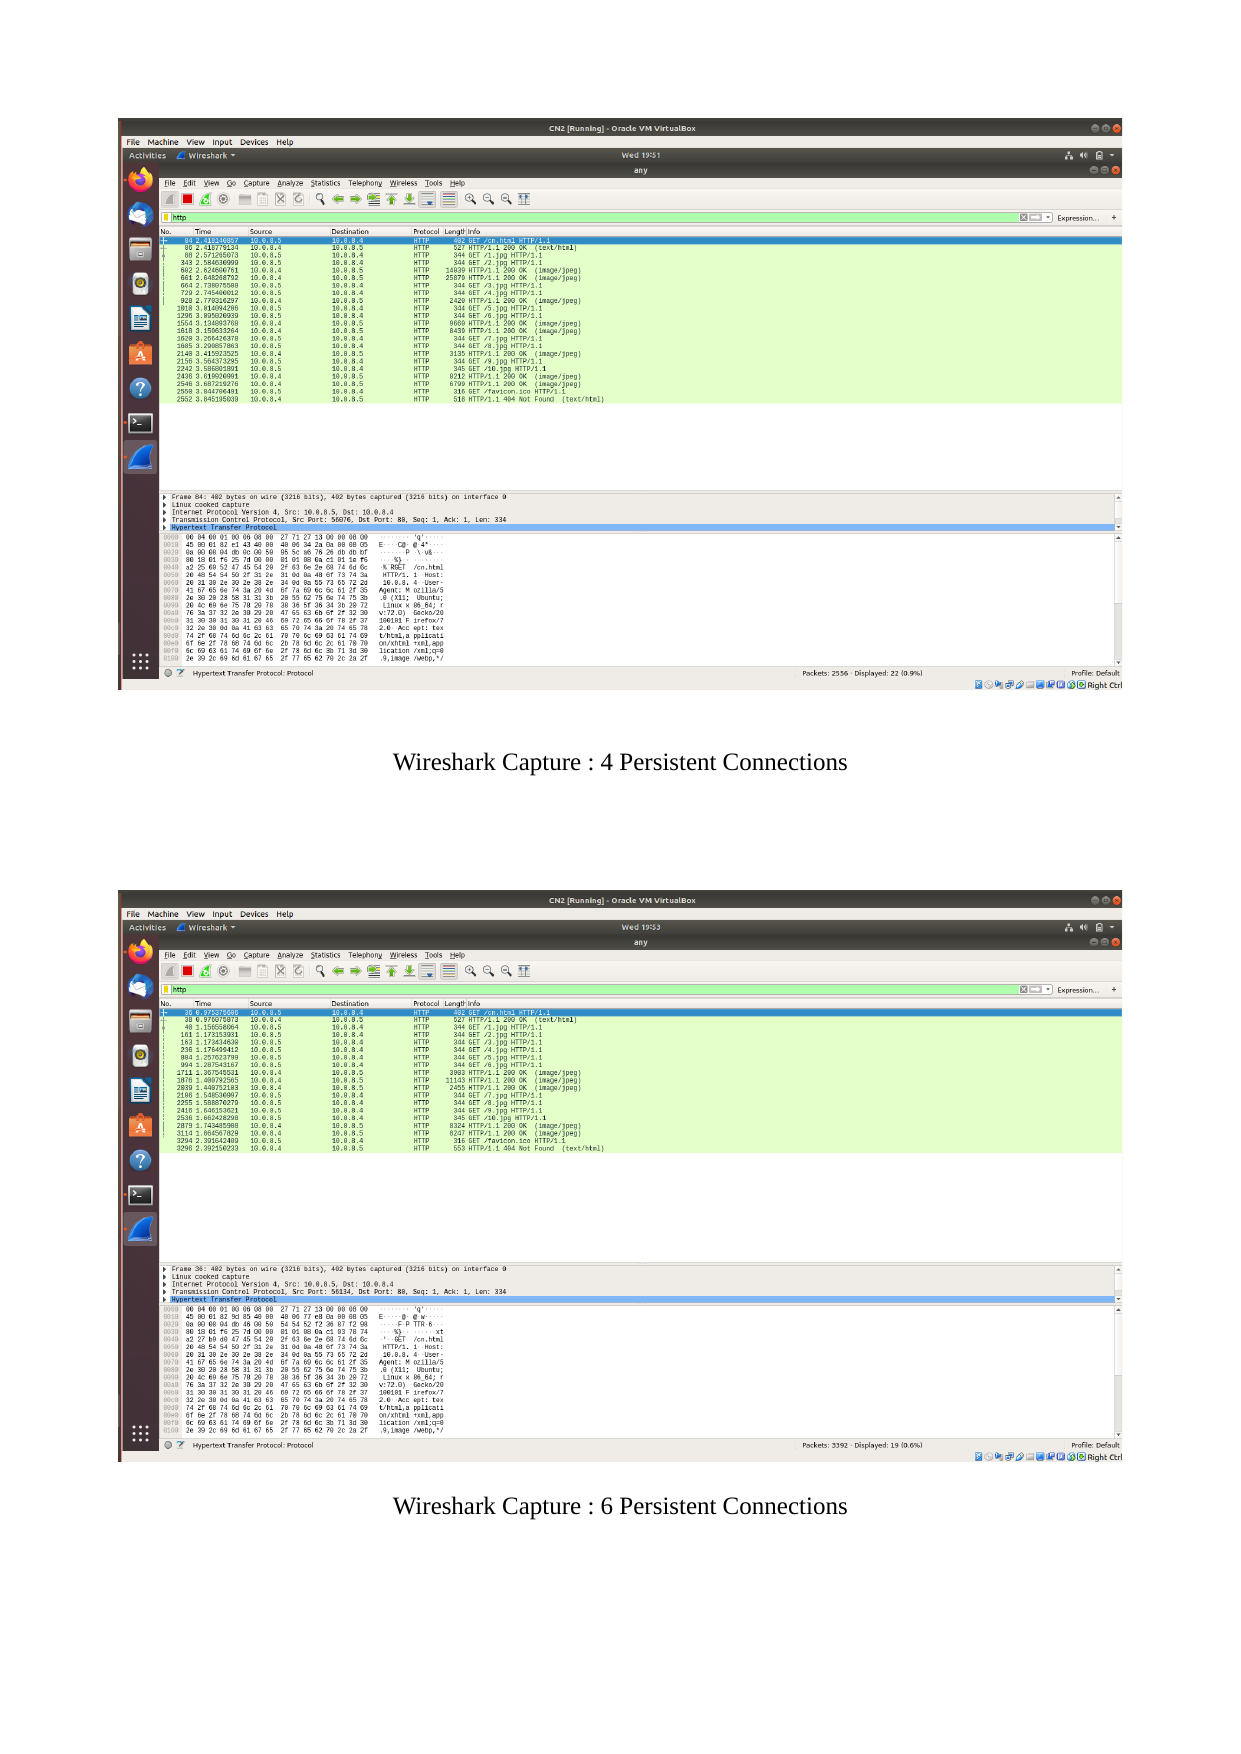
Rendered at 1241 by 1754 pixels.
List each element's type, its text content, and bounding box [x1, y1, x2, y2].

text Wireshark Capture : 6 Persistent Connections [118, 1491, 1122, 1519]
picture [118, 890, 1123, 1462]
picture [118, 118, 1123, 690]
text Wireshark Capture : 4 Persistent Connections [118, 747, 1122, 776]
